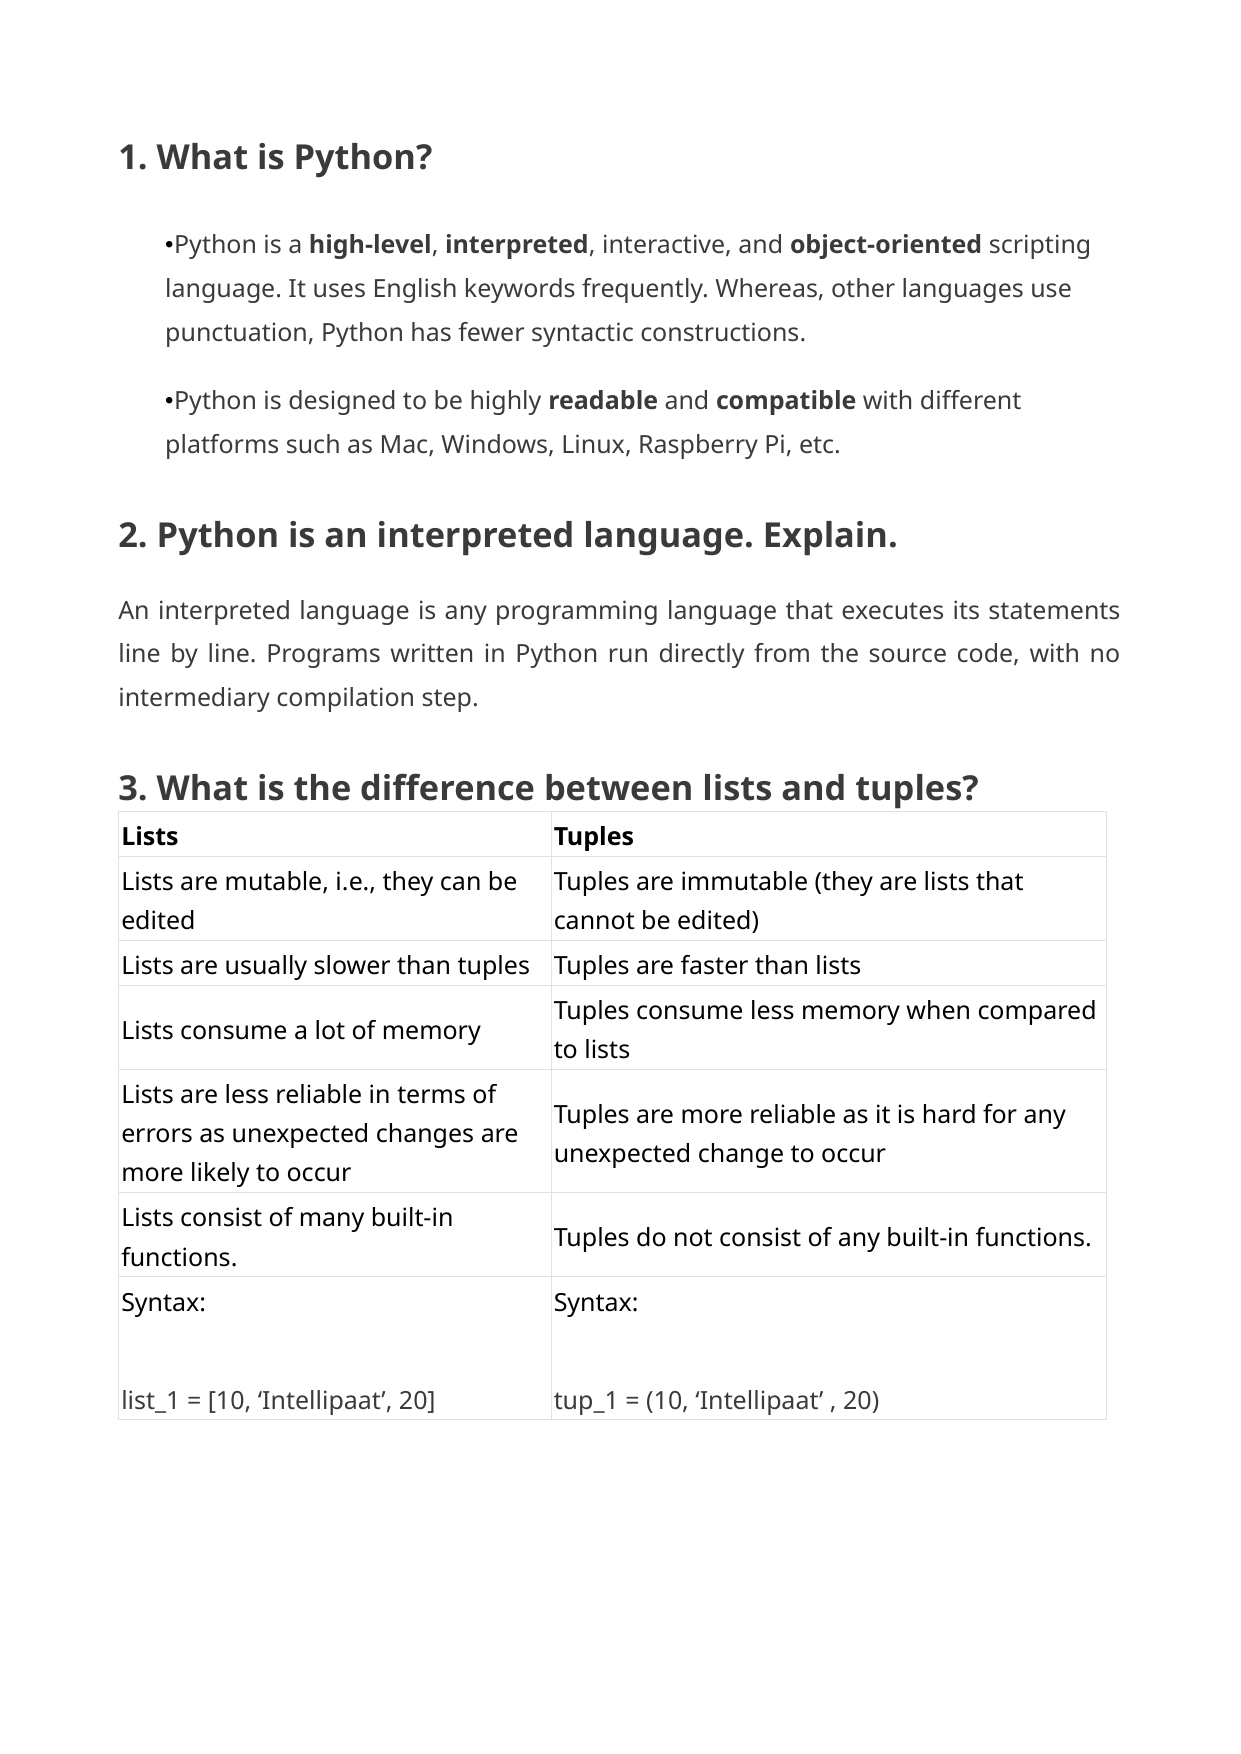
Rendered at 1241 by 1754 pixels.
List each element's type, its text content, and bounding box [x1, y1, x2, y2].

table_cell Lists consume a lot of memory [119, 986, 551, 1069]
subtitle 2. Python is an interpreted language. Explain. [118, 508, 1122, 558]
table_cell Lists consist of many built-in functions. [119, 1193, 551, 1276]
table_cell Syntax: list_1 = [10, ‘Intellipaat’, 20] [119, 1277, 551, 1419]
table_cell Tuples are faster than lists [552, 941, 1106, 985]
text An interpreted language is any programming language that executes its statements line by line. Programs written in Python run directly from the source code, with no intermediary compilation step. [118, 583, 1122, 714]
subtitle 1. What is Python? [118, 133, 1122, 179]
table_cell Lists are less reliable in terms of errors as unexpected changes are more likely to occur [119, 1070, 551, 1192]
list Python is a high-level, interpreted, interactive, and object-oriented scripting language. It uses English keywords frequently. Whereas, other languages use punctuation, Python has fewer syntactic constructions. [165, 217, 1122, 348]
table_header Tuples [552, 812, 1106, 856]
table_cell Lists are usually slower than tuples [119, 941, 551, 985]
table_cell Tuples are more reliable as it is hard for any unexpected change to occur [552, 1070, 1106, 1192]
table_cell Tuples consume less memory when compared to lists [552, 986, 1106, 1069]
list Python is designed to be highly readable and compatible with different platforms such as Mac, Windows, Linux, Raspberry Pi, etc. [165, 373, 1122, 461]
table_header Lists [119, 812, 551, 856]
table_cell Lists are mutable, i.e., they can be edited [119, 857, 551, 940]
table_cell Syntax: tup_1 = (10, ‘Intellipaat’ , 20) [552, 1277, 1106, 1419]
table_cell Tuples are immutable (they are lists that cannot be edited) [552, 857, 1106, 940]
subtitle 3. What is the difference between lists and tuples? [118, 761, 1122, 811]
table_cell Tuples do not consist of any built-in functions. [552, 1193, 1106, 1276]
